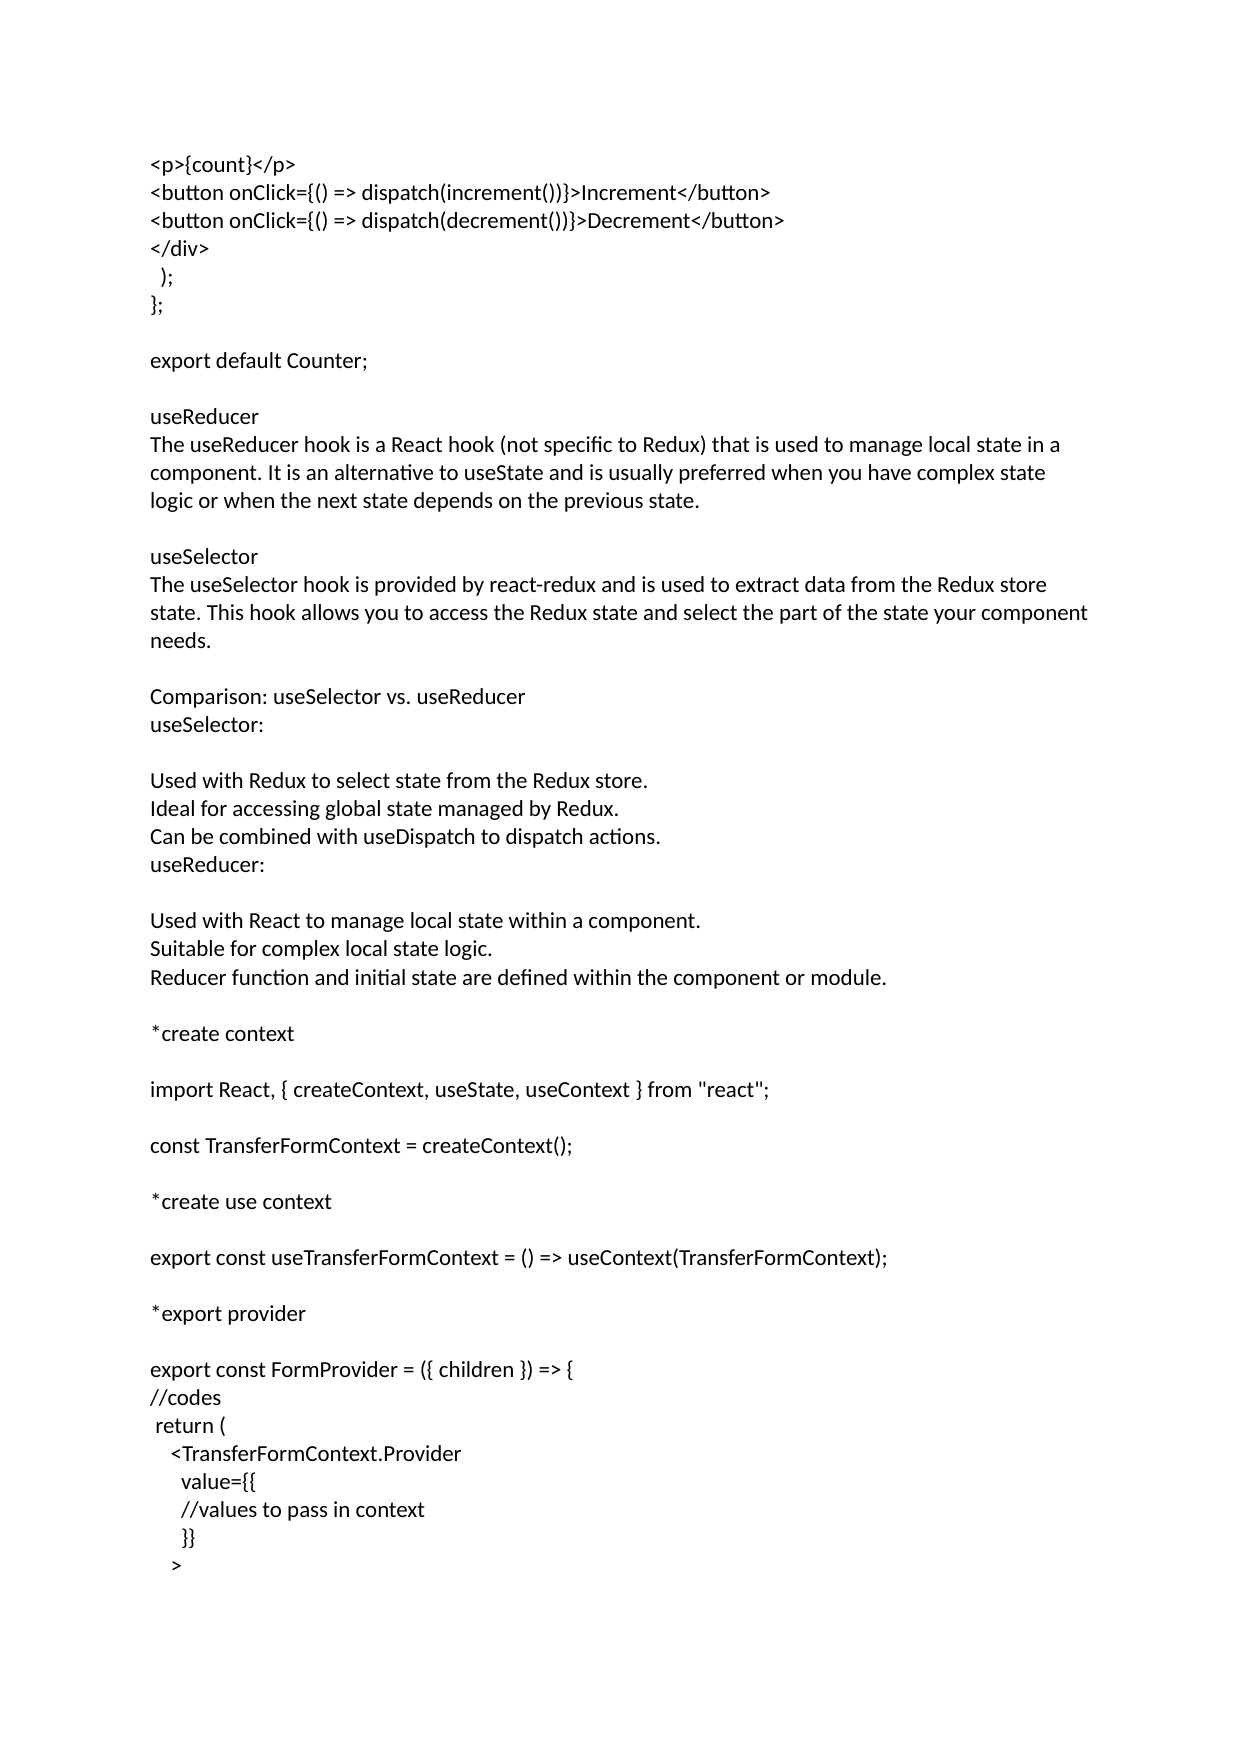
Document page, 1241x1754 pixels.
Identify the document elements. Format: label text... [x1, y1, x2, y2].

text *export provider [150, 1299, 1090, 1327]
text useSelector [150, 542, 1090, 570]
text Comparison: useSelector vs. useReducer [150, 682, 1090, 710]
text value={{ [150, 1467, 1090, 1495]
text return ( [150, 1411, 1090, 1439]
text export const FormProvider = ({ children }) => { [150, 1355, 1090, 1383]
text import React, { createContext, useState, useContext } from "react"; [150, 1075, 1090, 1103]
text Used with React to manage local state within a component. [150, 907, 1090, 934]
text //codes [150, 1383, 1090, 1411]
text useSelector: [150, 710, 1090, 738]
text </div> [150, 234, 1090, 262]
text useReducer [150, 402, 1090, 430]
text The useSelector hook is provided by react-redux and is used to extract data from the Redux store state. This hook allows you to access the Redux state and select the part of the state your component needs. [150, 570, 1090, 654]
text <p>{count}</p> [150, 150, 1090, 178]
text }} [150, 1523, 1090, 1551]
text <button onClick={() => dispatch(decrement())}>Decrement</button> [150, 206, 1090, 234]
text Suitable for complex local state logic. [150, 934, 1090, 963]
text Ideal for accessing global state managed by Redux. [150, 794, 1090, 822]
text ); [150, 262, 1090, 290]
text The useReducer hook is a React hook (not specific to Redux) that is used to manage local state in a component. It is an alternative to useState and is usually preferred when you have complex state logic or when the next state depends on the previous state. [150, 430, 1090, 514]
text Reducer function and initial state are defined within the component or module. [150, 963, 1090, 991]
text useReducer: [150, 851, 1090, 878]
text const TransferFormContext = createContext(); [150, 1131, 1090, 1159]
text <button onClick={() => dispatch(increment())}>Increment</button> [150, 178, 1090, 206]
text *create use context [150, 1187, 1090, 1215]
text }; [150, 290, 1090, 318]
text *create context [150, 1019, 1090, 1047]
text //values to pass in context [150, 1495, 1090, 1523]
text export const useTransferFormContext = () => useContext(TransferFormContext); [150, 1243, 1090, 1271]
text <TransferFormContext.Provider [150, 1439, 1090, 1467]
text Used with Redux to select state from the Redux store. [150, 766, 1090, 794]
text > [150, 1551, 1090, 1579]
text export default Counter; [150, 346, 1090, 374]
text Can be combined with useDispatch to dispatch actions. [150, 822, 1090, 851]
